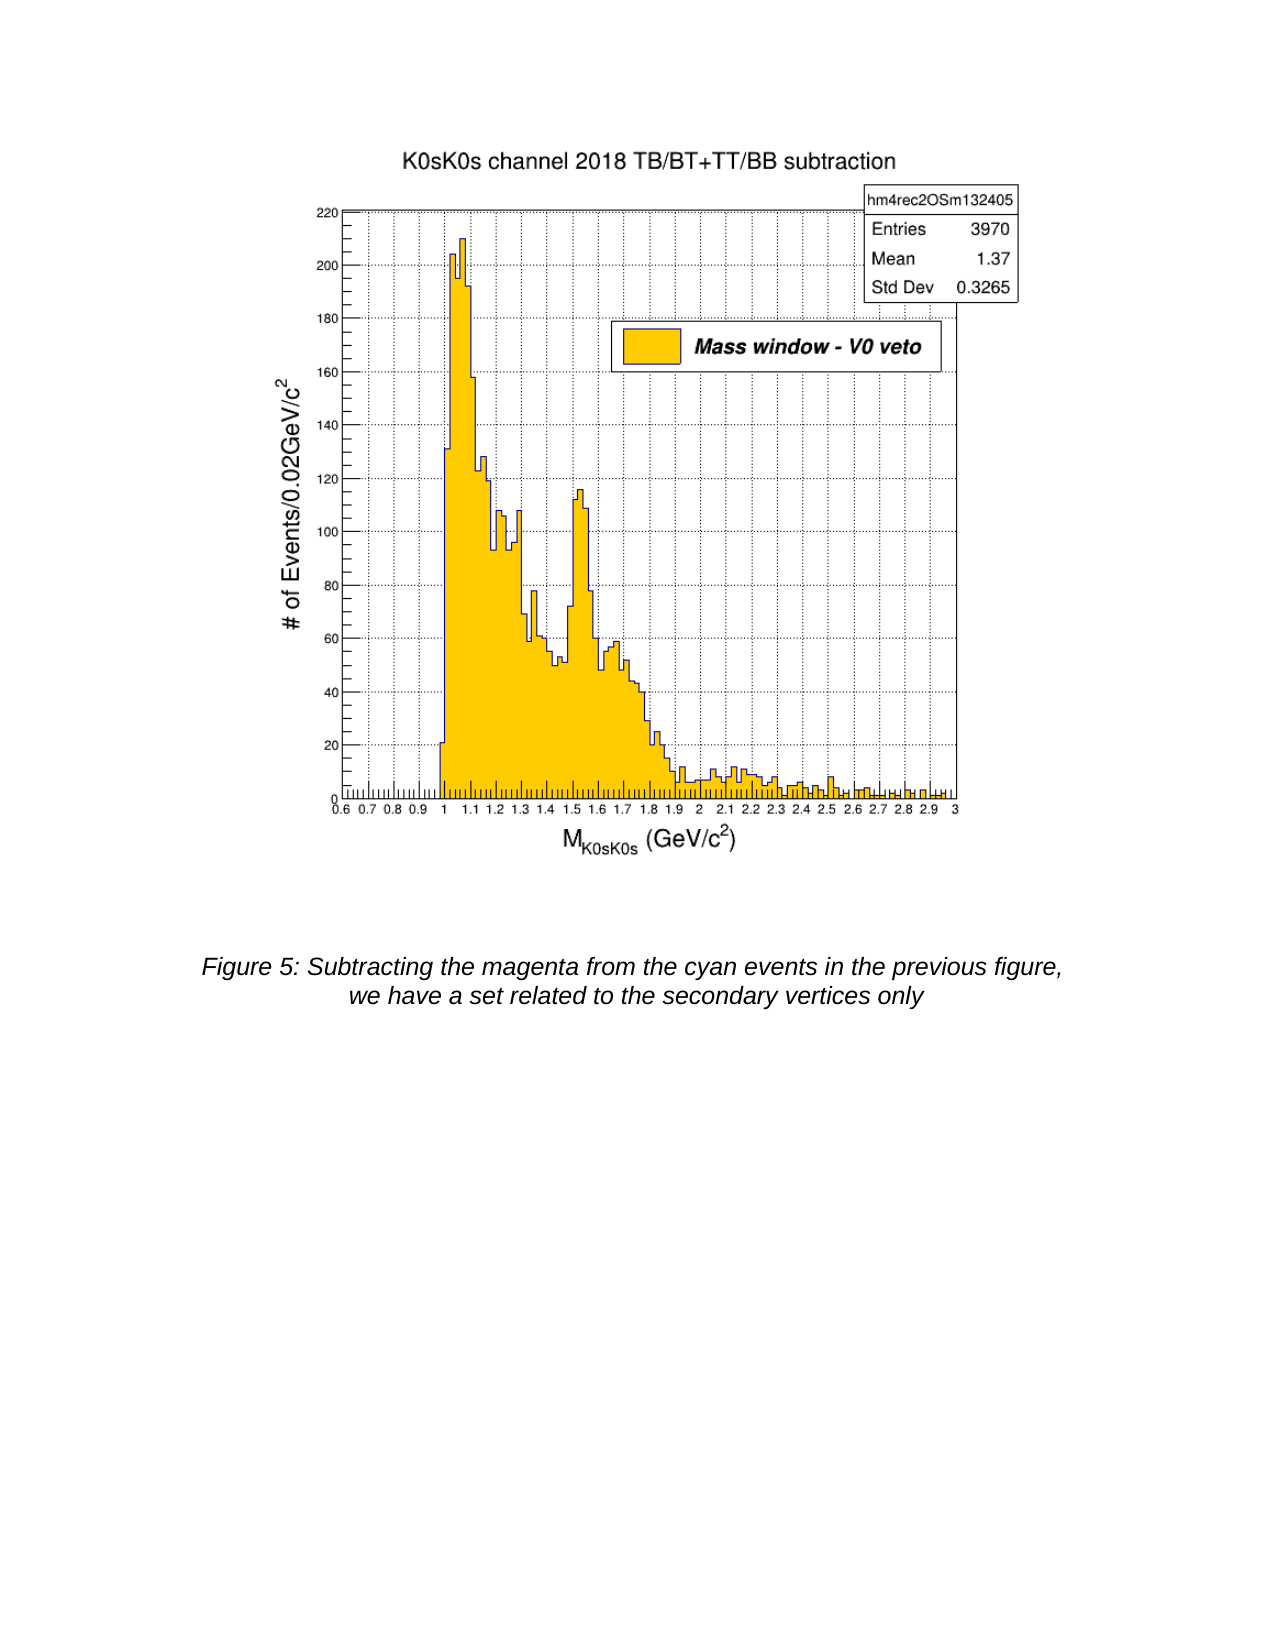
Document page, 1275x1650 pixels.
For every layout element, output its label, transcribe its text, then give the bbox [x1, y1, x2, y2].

text Figure 5: Subtracting the magenta from the cyan events in the previous figure, [118, 952, 1157, 981]
picture [266, 137, 1033, 872]
text we have a set related to the secondary vertices only [118, 981, 1157, 1009]
